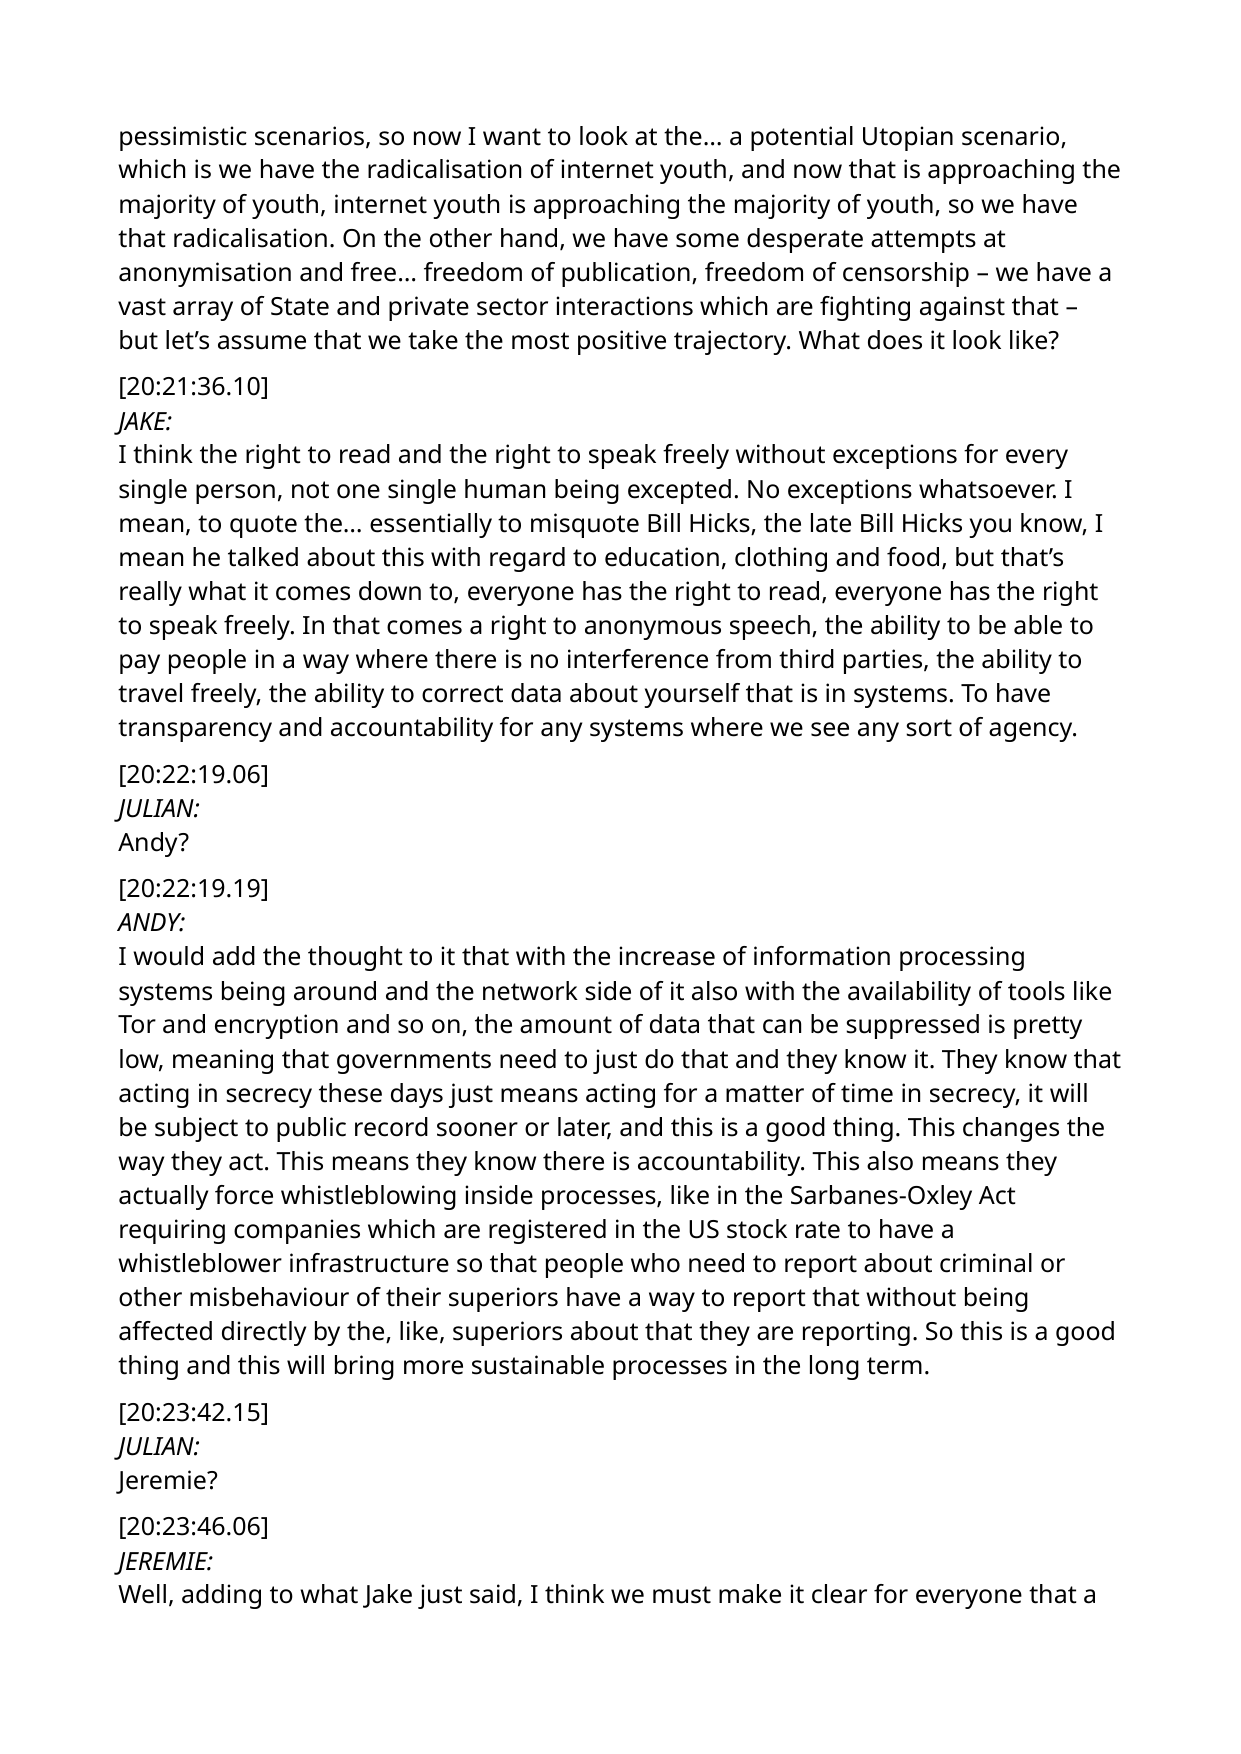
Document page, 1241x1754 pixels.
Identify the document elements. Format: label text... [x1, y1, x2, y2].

text [20:22:19.06] JULIAN: Andy? [118, 756, 1122, 858]
text [20:23:46.06] JEREMIE: Well, adding to what Jake just said, I think we must make it clear for everyone that a [118, 1509, 1122, 1611]
text [20:22:19.19] ANDY: I would add the thought to it that with the increase of information processing systems being around and the network side of it also with the availability of tools like Tor and encryption and so on, the amount of data that can be suppressed is pretty low, meaning that governments need to just do that and they know it. They know that acting in secrecy these days just means acting for a matter of time in secrecy, it will be subject to public record sooner or later, and this is a good thing. This changes the way they act. This means they know there is accountability. This also means they actually force whistleblowing inside processes, like in the Sarbanes-Oxley Act requiring companies which are registered in the US stock rate to have a whistleblower infrastructure so that people who need to report about criminal or other misbehaviour of their superiors have a way to report that without being affected directly by the, like, superiors about that they are reporting. So this is a good thing and this will bring more sustainable processes in the long term. [118, 871, 1122, 1382]
text [20:23:42.15] JULIAN: Jeremie? [118, 1394, 1122, 1497]
text pessimistic scenarios, so now I want to look at the… a potential Utopian scenario, which is we have the radicalisation of internet youth, and now that is approaching the majority of youth, internet youth is approaching the majority of youth, so we have that radicalisation. On the other hand, we have some desperate attempts at anonymisation and free… freedom of publication, freedom of censorship – we have a vast array of State and private sector interactions which are fighting against that – but let’s assume that we take the most positive trajectory. What does it look like? [118, 118, 1122, 357]
text [20:21:36.10] JAKE: I think the right to read and the right to speak freely without exceptions for every single person, not one single human being excepted. No exceptions whatsoever. I mean, to quote the… essentially to misquote Bill Hicks, the late Bill Hicks you know, I mean he talked about this with regard to education, clothing and food, but that’s really what it comes down to, everyone has the right to read, everyone has the right to speak freely. In that comes a right to anonymous speech, the ability to be able to pay people in a way where there is no interference from third parties, the ability to travel freely, the ability to correct data about yourself that is in systems. To have transparency and accountability for any systems where we see any sort of agency. [118, 369, 1122, 744]
